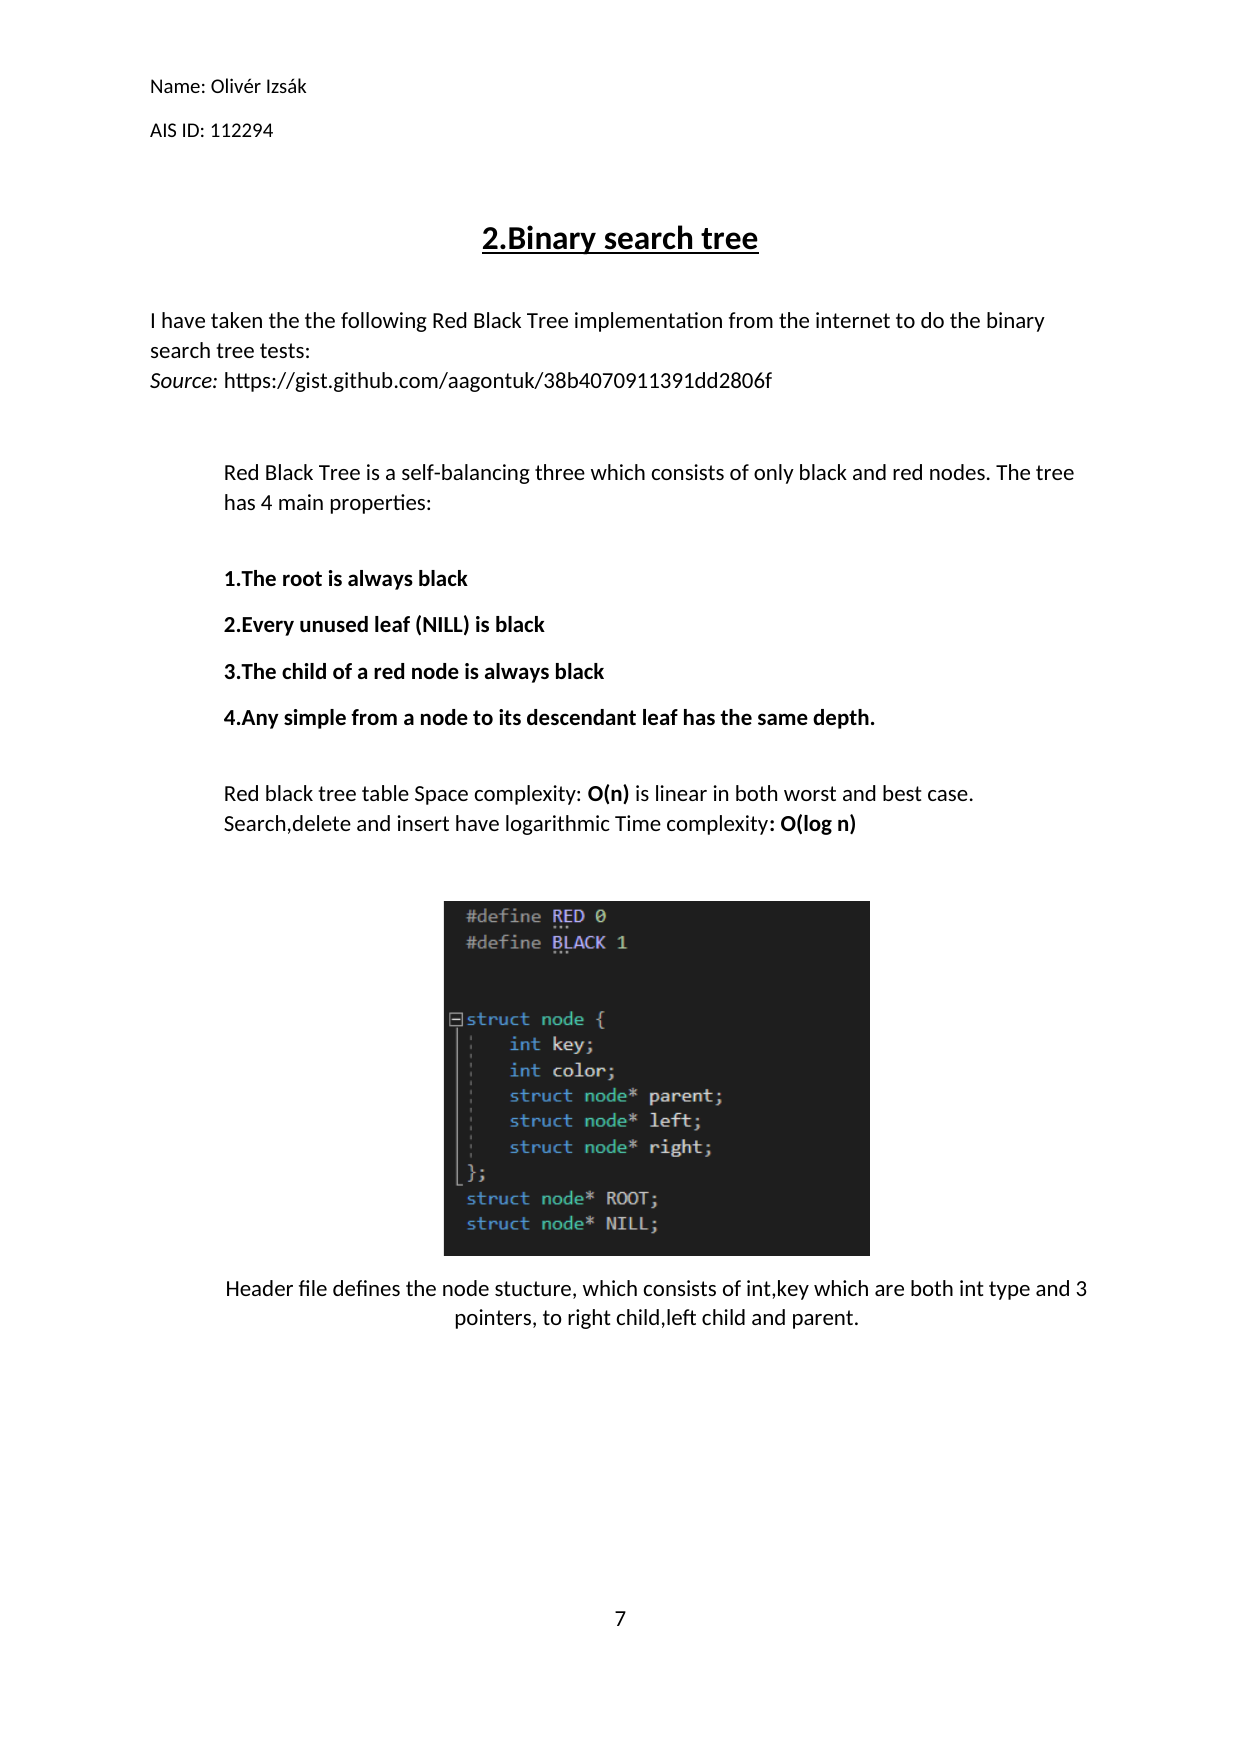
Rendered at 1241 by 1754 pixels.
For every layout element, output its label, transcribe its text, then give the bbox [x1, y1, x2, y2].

text 1.The root is always black [224, 534, 1090, 592]
text Red Black Tree is a self-balancing three which consists of only black and red nodes. The tree has 4 main properties: [224, 458, 1090, 516]
text 3.The child of a red node is always black [224, 657, 1090, 685]
text 4.Any simple from a node to its descendant leaf has the same depth. [224, 703, 1090, 731]
text I have taken the the following Red Black Tree implementation from the internet to do the binary search tree tests: Source: https://gist.github.com/aagontuk/38b4070911391dd2806f [150, 277, 1090, 394]
text 2.Binary search tree [150, 217, 1090, 258]
text Red black tree table Space complexity: O(n) is linear in both worst and best case. Search,delete and insert have logarithmic Time complexity: O(log n) [224, 749, 1090, 837]
text 2.Every unused leaf (NILL) is black [224, 611, 1090, 638]
text Header file defines the node stucture, which consists of int,key which are both int type and 3 pointers, to right child,left child and parent. [224, 1274, 1090, 1331]
